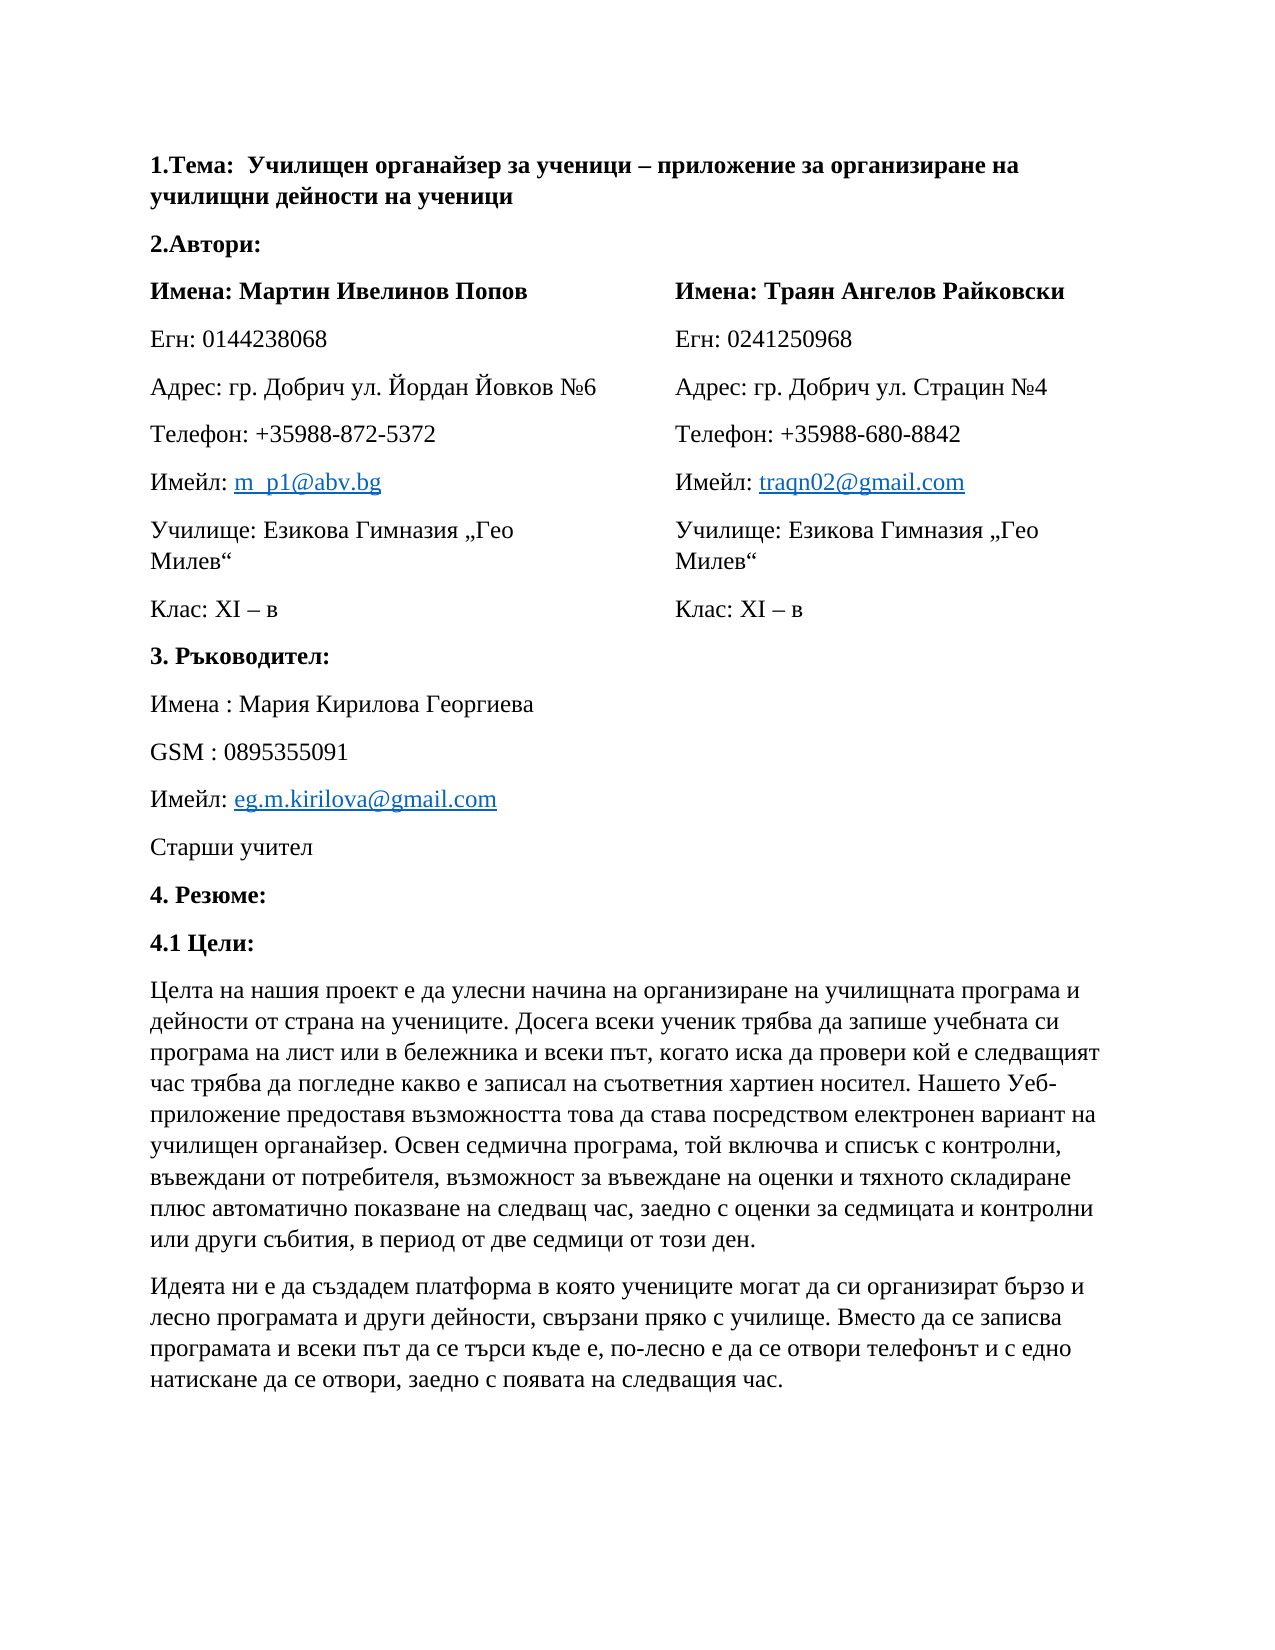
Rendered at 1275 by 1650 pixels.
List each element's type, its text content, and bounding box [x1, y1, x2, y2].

text Адрес: гр. Добрич ул. Страцин №4 [675, 372, 1125, 401]
text Имейл: traqn02@gmail.com [675, 467, 1125, 496]
text Егн: 0144238068 [150, 324, 600, 353]
text Клас: XI – в [150, 594, 600, 622]
text Клас: XI – в [675, 594, 1125, 622]
text 4.1 Цели: [150, 928, 1125, 956]
text Имейл: m_p1@abv.bg [150, 467, 600, 496]
text Училище: Езикова Гимназия „Гео Милев“ [675, 515, 1125, 575]
text GSM : 0895355091 [150, 737, 1125, 766]
text Имена : Мария Кирилова Георгиева [150, 689, 1125, 718]
text 1.Тема: Училищен органайзер за ученици – приложение за организиране на училищни дейности на ученици [150, 150, 1125, 210]
text Телефон: +35988-872-5372 [150, 419, 600, 448]
text 3. Ръководител: [150, 641, 1125, 670]
text Имейл: eg.m.kirilova@gmail.com [150, 784, 1125, 813]
text Адрес: гр. Добрич ул. Йордан Йовков №6 [150, 372, 600, 401]
text Имена: Траян Ангелов Райковски [675, 276, 1125, 305]
text Целта на нашия проект е да улесни начина на организиране на училищната програма и дейности от страна на учениците. Досега всеки ученик трябва да запише учебната си програма на лист или в бележника и всеки път, когато иска да провери кой е следващият час трябва да погледне какво е записал на съответния хартиен носител. Нашето Уеб-приложение предоставя възможността това да става посредством електронен вариант на училищен органайзер. Освен седмична програма, той включва и списък с контролни, въвеждани от потребителя, възможност за въвеждане на оценки и тяхното складиране плюс автоматично показване на следващ час, заедно с оценки за седмицата и контролни или други събития, в период от две седмици от този ден. [150, 975, 1125, 1252]
text Училище: Езикова Гимназия „Гео Милев“ [150, 515, 600, 575]
text 4. Резюме: [150, 880, 1125, 909]
text 2.Автори: [150, 229, 1125, 257]
text Егн: 0241250968 [675, 324, 1125, 353]
text Имена: Мартин Ивелинов Попов [150, 276, 600, 305]
text Телефон: +35988-680-8842 [675, 419, 1125, 448]
text Идеята ни е да създадем платформа в която учениците могат да си организират бързо и лесно програмата и други дейности, свързани пряко с училище. Вместо да се записва програмата и всеки път да се търси къде е, по-лесно е да се отвори телефонът и с едно натискане да се отвори, заедно с появата на следващия час. [150, 1271, 1125, 1393]
text Старши учител [150, 832, 1125, 861]
